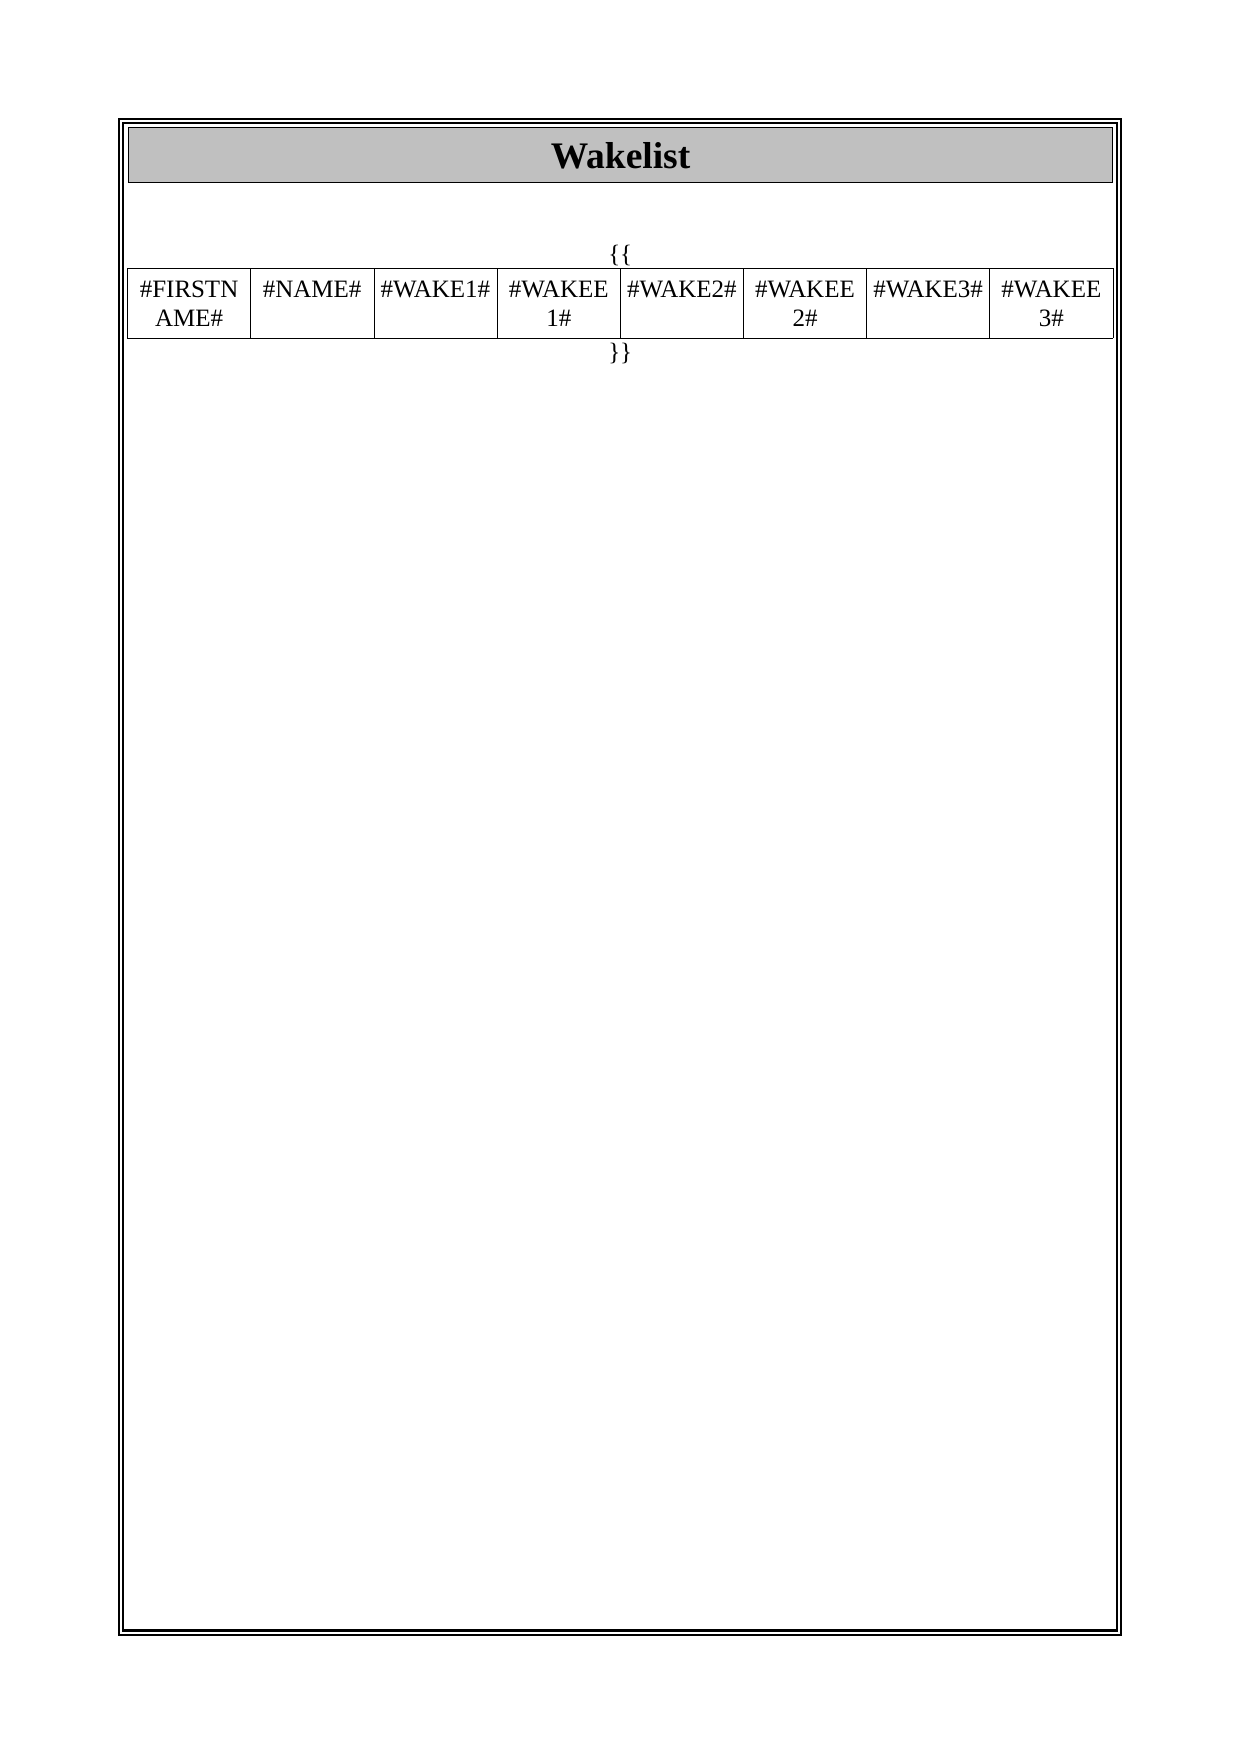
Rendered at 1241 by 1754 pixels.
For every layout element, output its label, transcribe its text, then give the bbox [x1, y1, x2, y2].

text }} [127, 339, 1113, 366]
text {{ [127, 239, 1113, 268]
table_header Wakelist [129, 128, 1112, 182]
table_header #FIRSTNAME# [128, 269, 250, 337]
table_header #WAKE1# [375, 269, 497, 337]
table_header #NAME# [251, 269, 374, 337]
table_header #WAKEE2# [744, 269, 866, 337]
table_header #WAKE2# [621, 269, 743, 337]
table_header #WAKEE1# [498, 269, 620, 337]
table_header #WAKE3# [867, 269, 989, 337]
table_header #WAKEE3# [990, 269, 1113, 337]
